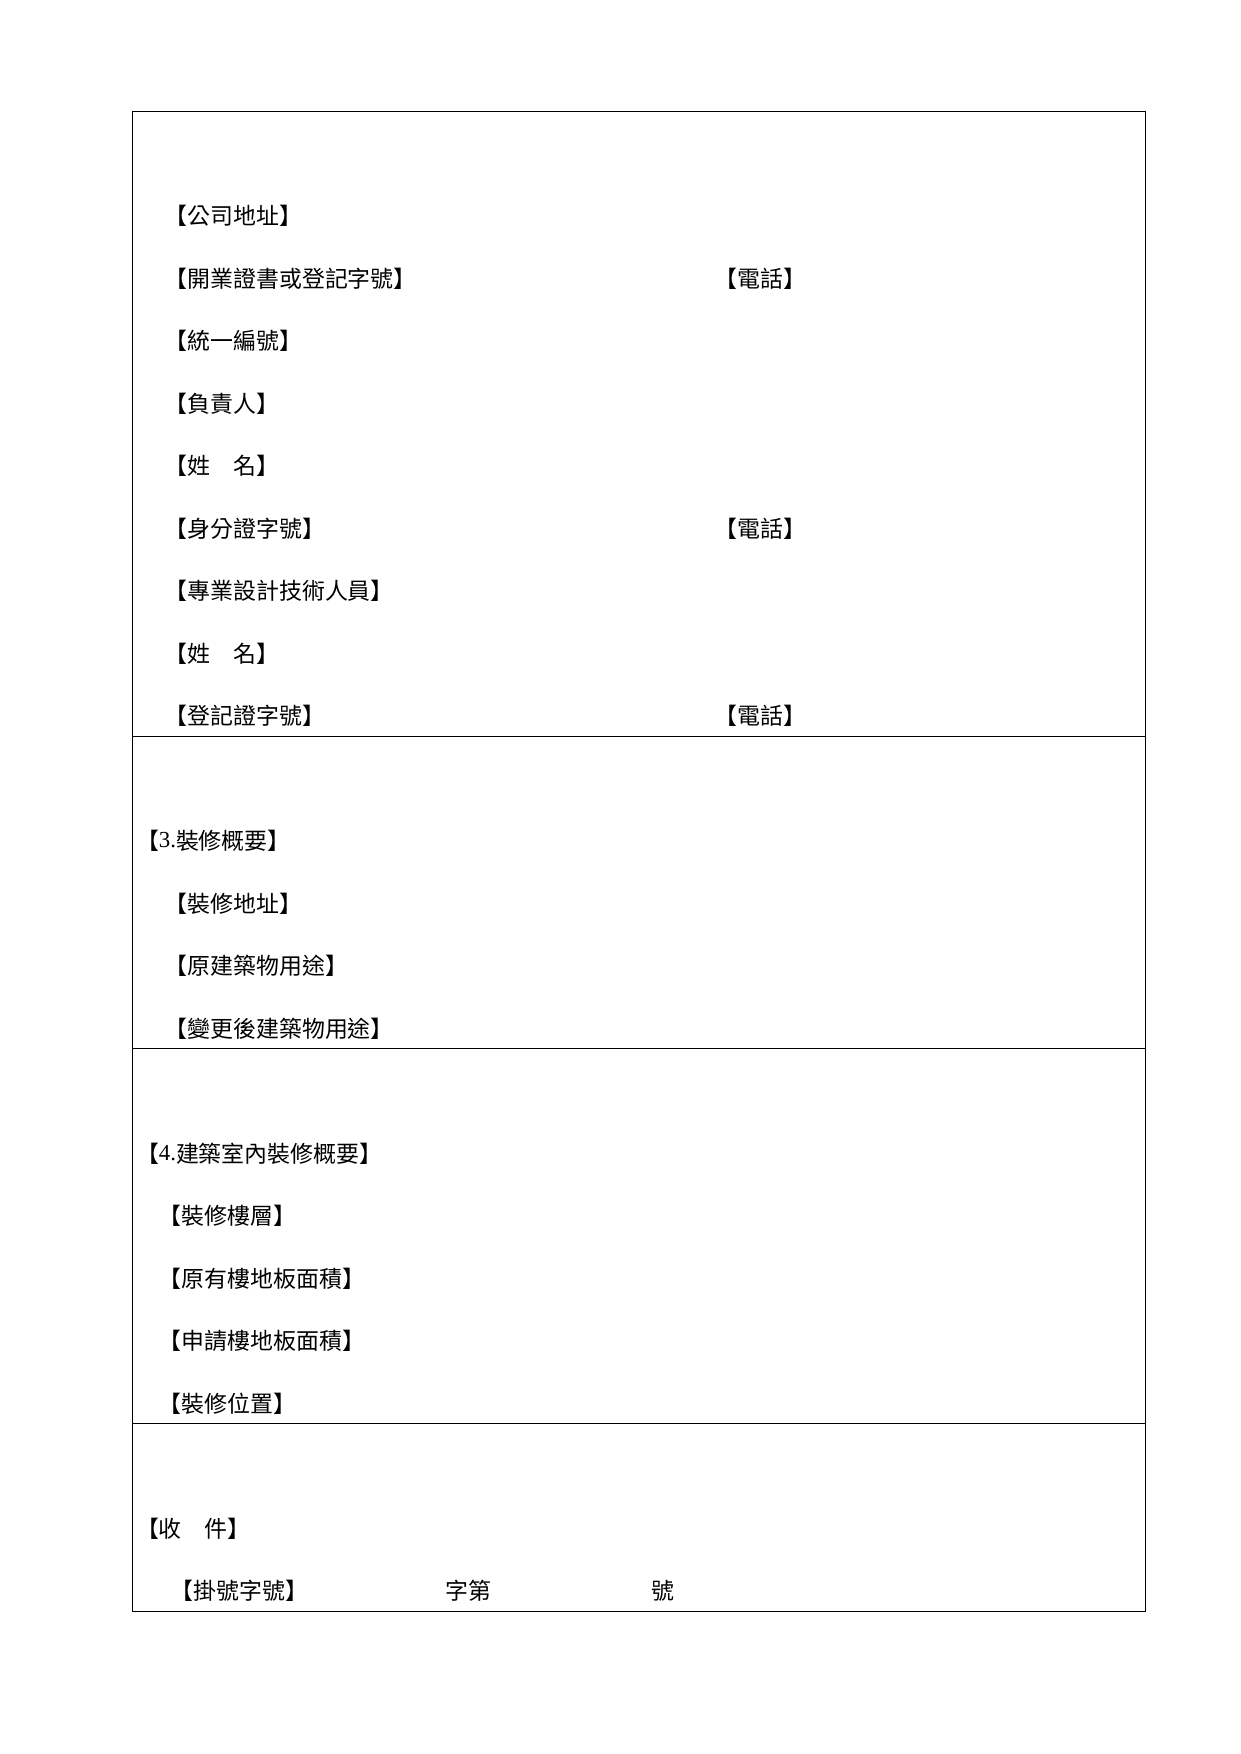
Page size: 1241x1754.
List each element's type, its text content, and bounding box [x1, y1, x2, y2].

table_cell 【收 件】 【掛號字號】 字第 號 [133, 1424, 1145, 1611]
table_cell 【公司地址】 【開業證書或登記字號】 【電話】 【統一編號】 【負責人】 【姓 名】 【身分證字號】 【電話】 【專業設計技術人員】 【姓 名】 【登記證字號】 【電話】 [133, 112, 1145, 736]
table_cell 【3.裝修概要】 【裝修地址】 【原建築物用途】 【變更後建築物用途】 [133, 737, 1145, 1048]
table_cell 【4.建築室內裝修概要】 【裝修樓層】 【原有樓地板面積】 【申請樓地板面積】 【裝修位置】 [133, 1049, 1145, 1423]
